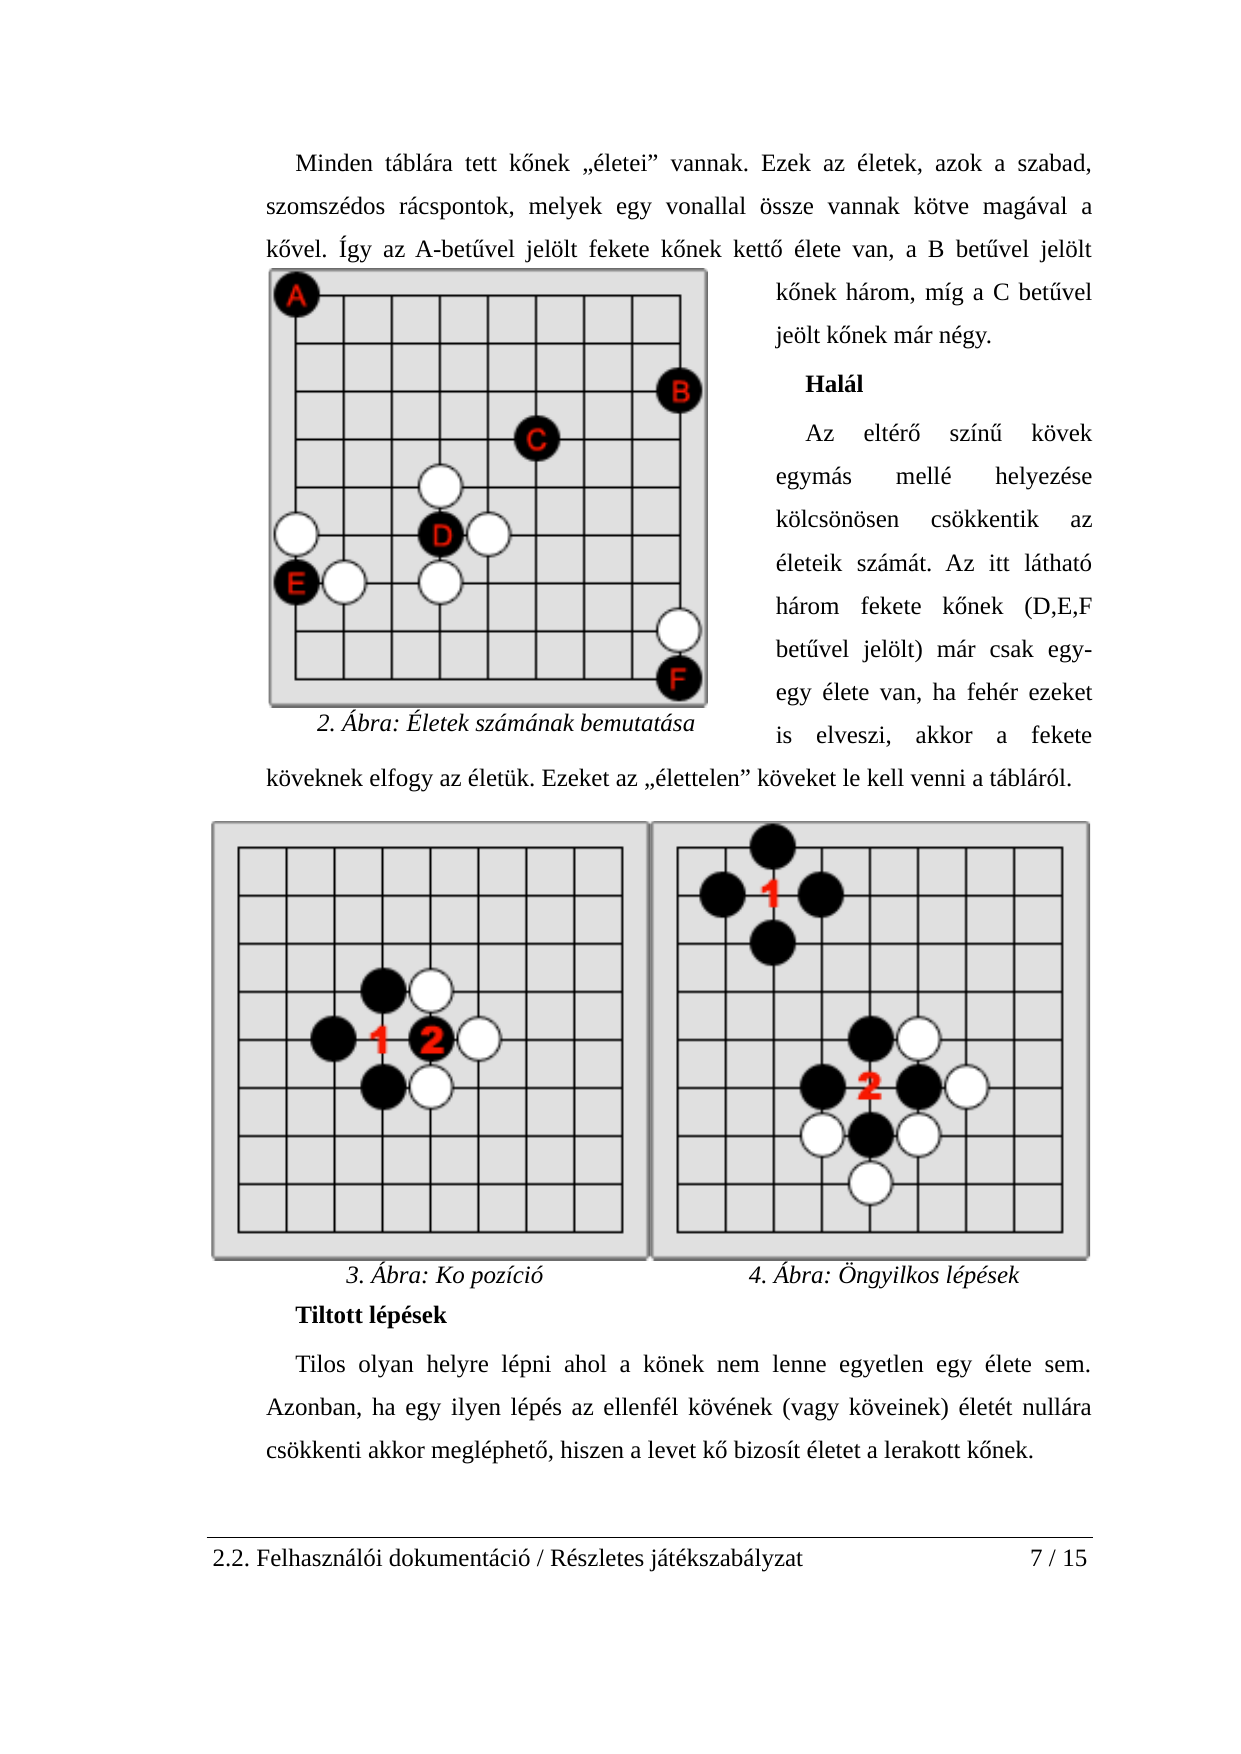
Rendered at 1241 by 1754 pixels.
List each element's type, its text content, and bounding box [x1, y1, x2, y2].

text 2. Ábra: Életek számának bemutatása [298, 281, 717, 736]
picture [268, 268, 708, 708]
text 3. Ábra: Ko pozíció [241, 1261, 651, 1289]
text Tiltott lépések [211, 808, 1093, 1329]
text 4. Ábra: Öngyilkos lépések [680, 1261, 1090, 1289]
picture [211, 821, 1091, 1261]
text Az eltérő színű kövek egymás mellé helyezése kölcsönösen csökkentik az életeik számát. Az itt látható három fekete kőnek (D,E,F betűvel jelölt) már csak egy-egy élete van, ha fehér ezeket is elveszi, akkor a fekete köveknek elfogy az életük. Ezeket az „élettelen” köveket le kell venni a tábláról. [266, 418, 1093, 792]
text Halál [717, 369, 1093, 398]
text Minden táblára tett kőnek „életei” vannak. Ezek az életek, azok a szabad, szomszédos rácspontok, melyek egy vonallal össze vannak kötve magával a kővel. Így az A-betűvel jelölt fekete kőnek kettő élete van, a B betűvel jelölt kőnek három, míg a C betűvel jeölt kőnek már négy. [268, 708, 717, 749]
text Tilos olyan helyre lépni ahol a könek nem lenne egyetlen egy élete sem. Azonban, ha egy ilyen lépés az ellenfél kövének (vagy köveinek) életét nullára csökkenti akkor megléphető, hiszen a levet kő bizosít életet a lerakott kőnek. [266, 1349, 1093, 1464]
text Minden táblára tett kőnek „életei” vannak. Ezek az életek, azok a szabad, szomszédos rácspontok, melyek egy vonallal össze vannak kötve magával a kővel. Így az A-betűvel jelölt fekete kőnek kettő élete van, a B betűvel jelölt kőnek három, míg a C betűvel jeölt kőnek már négy. [266, 148, 1093, 349]
